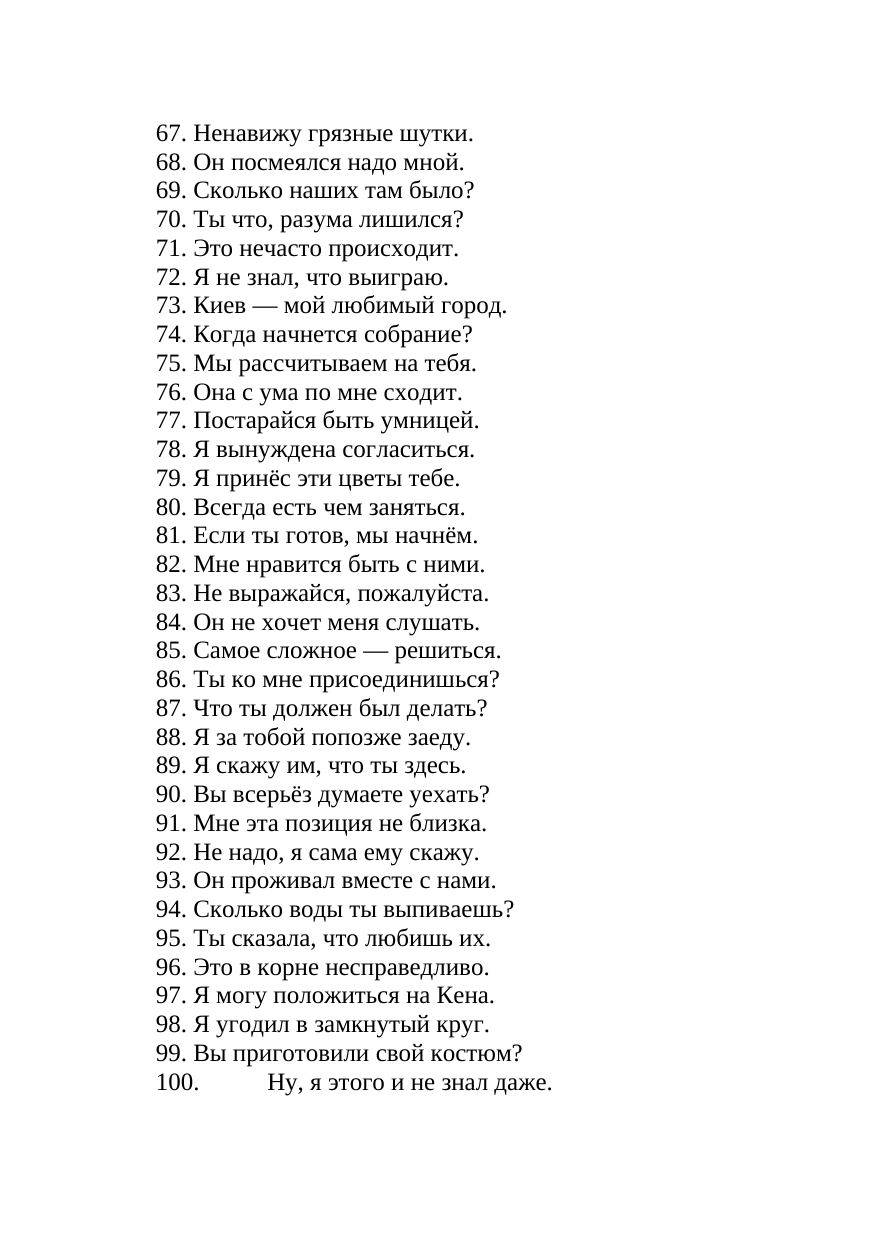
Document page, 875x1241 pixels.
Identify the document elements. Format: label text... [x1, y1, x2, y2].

list Он проживал вместе с нами. [156, 866, 756, 894]
list Это в корне несправедливо. [156, 952, 756, 981]
list Когда начнется собрание? [156, 319, 756, 348]
list Я угодил в замкнутый круг. [156, 1009, 756, 1038]
list Я вынуждена согласиться. [156, 434, 756, 463]
list Киев — мой любимый город. [156, 291, 756, 319]
list Всегда есть чем заняться. [156, 492, 756, 521]
list Не выражайся, пожалуйста. [156, 578, 756, 607]
list Постарайся быть умницей. [156, 406, 756, 434]
list Мне нравится быть с ними. [156, 549, 756, 578]
list Я за тобой попозже заеду. [156, 722, 756, 751]
list Ты сказала, что любишь их. [156, 923, 756, 952]
list Сколько наших там было? [156, 176, 756, 204]
list Вы приготовили свой костюм? [156, 1038, 756, 1067]
list Он посмеялся надо мной. [156, 147, 756, 176]
list Ты ко мне присоединишься? [156, 664, 756, 693]
list Я не знал, что выиграю. [156, 262, 756, 291]
list Я скажу им, что ты здесь. [156, 751, 756, 779]
list Ну, я этого и не знал даже. [156, 1067, 756, 1096]
list Мне эта позиция не близка. [156, 808, 756, 837]
list Не надо, я сама ему скажу. [156, 837, 756, 866]
list Я принёс эти цветы тебе. [156, 463, 756, 492]
list Сколько воды ты выпиваешь? [156, 894, 756, 923]
list Ты что, разума лишился? [156, 204, 756, 233]
list Если ты готов, мы начнём. [156, 521, 756, 549]
list Ненавижу грязные шутки. [156, 118, 756, 147]
list Это нечасто происходит. [156, 233, 756, 262]
list Он не хочет меня слушать. [156, 607, 756, 636]
list Я могу положиться на Кена. [156, 981, 756, 1009]
list Она с ума по мне сходит. [156, 377, 756, 406]
list Мы рассчитываем на тебя. [156, 348, 756, 377]
list Самое сложное — решиться. [156, 636, 756, 664]
list Вы всерьёз думаете уехать? [156, 779, 756, 808]
list Что ты должен был делать? [156, 693, 756, 722]
